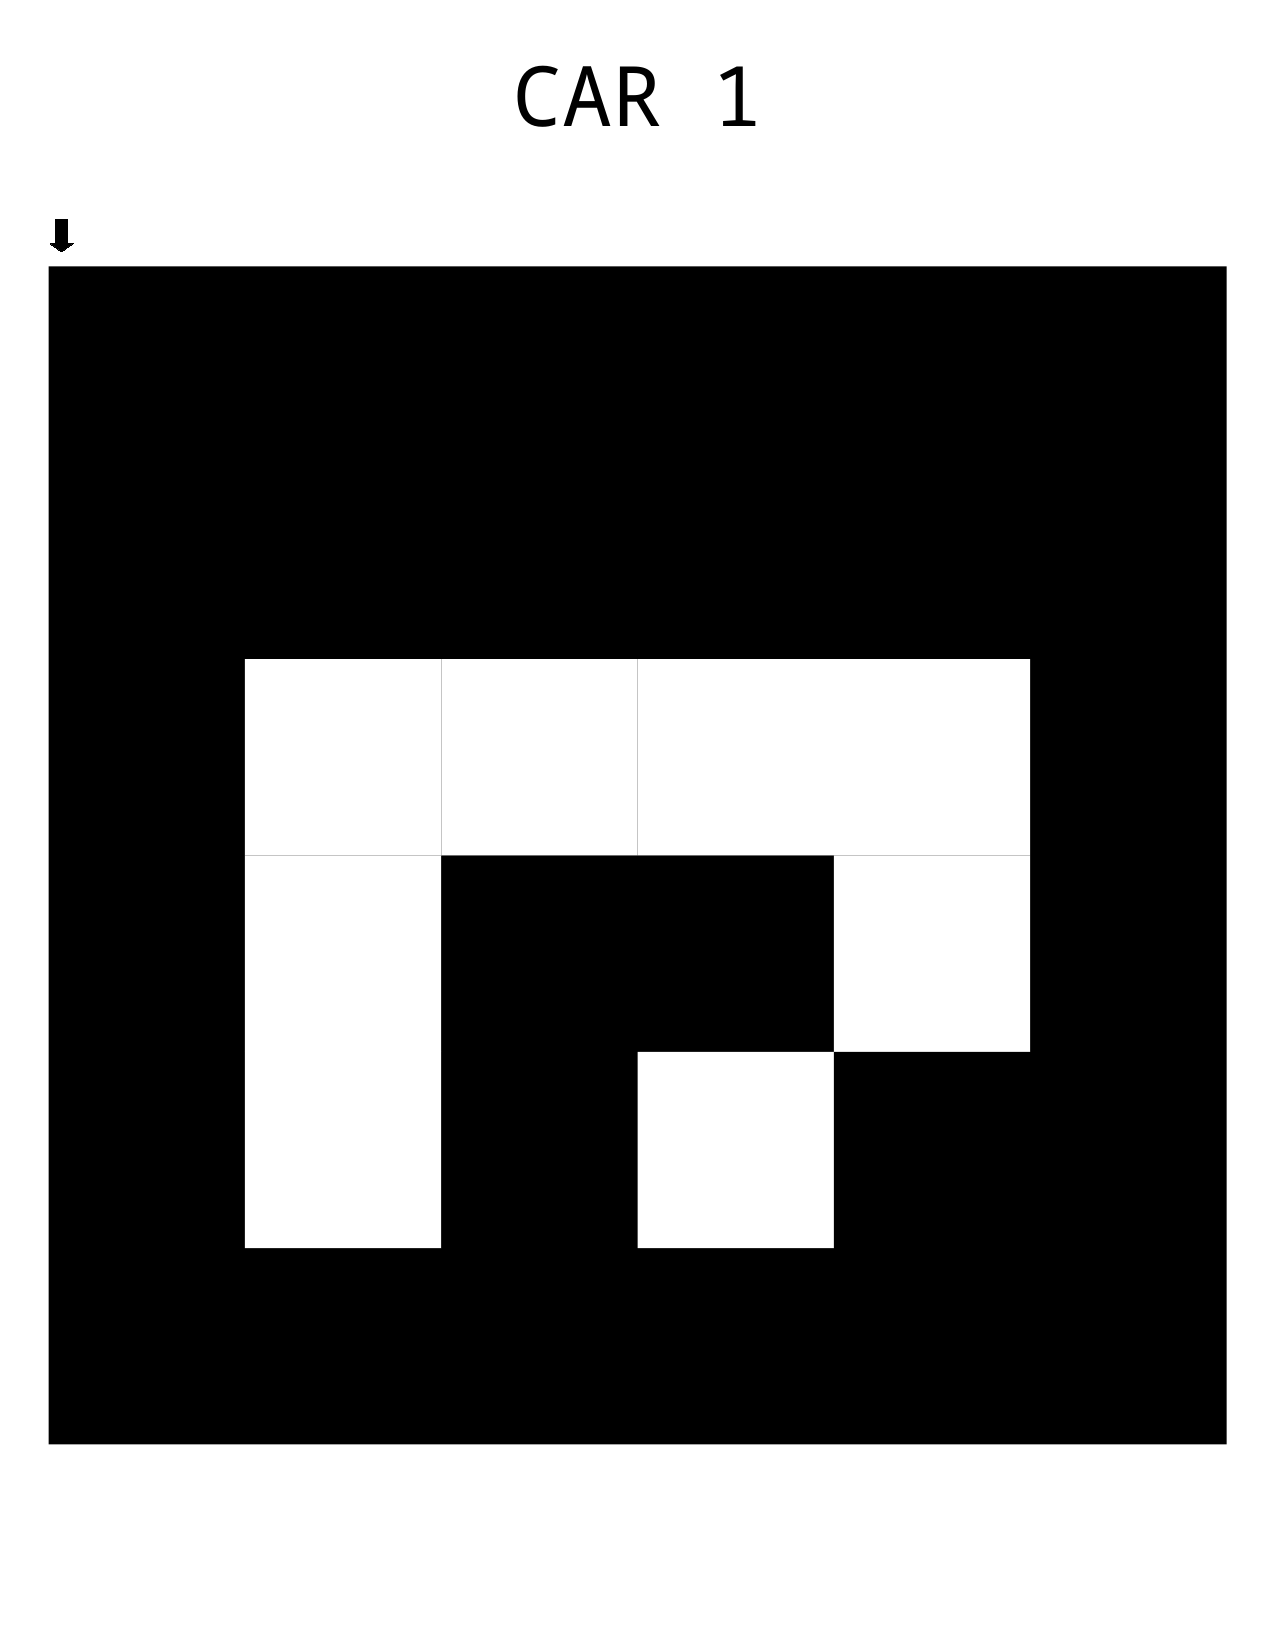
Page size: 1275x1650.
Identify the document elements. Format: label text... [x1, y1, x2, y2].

text CAR 1 [38, 38, 1237, 151]
